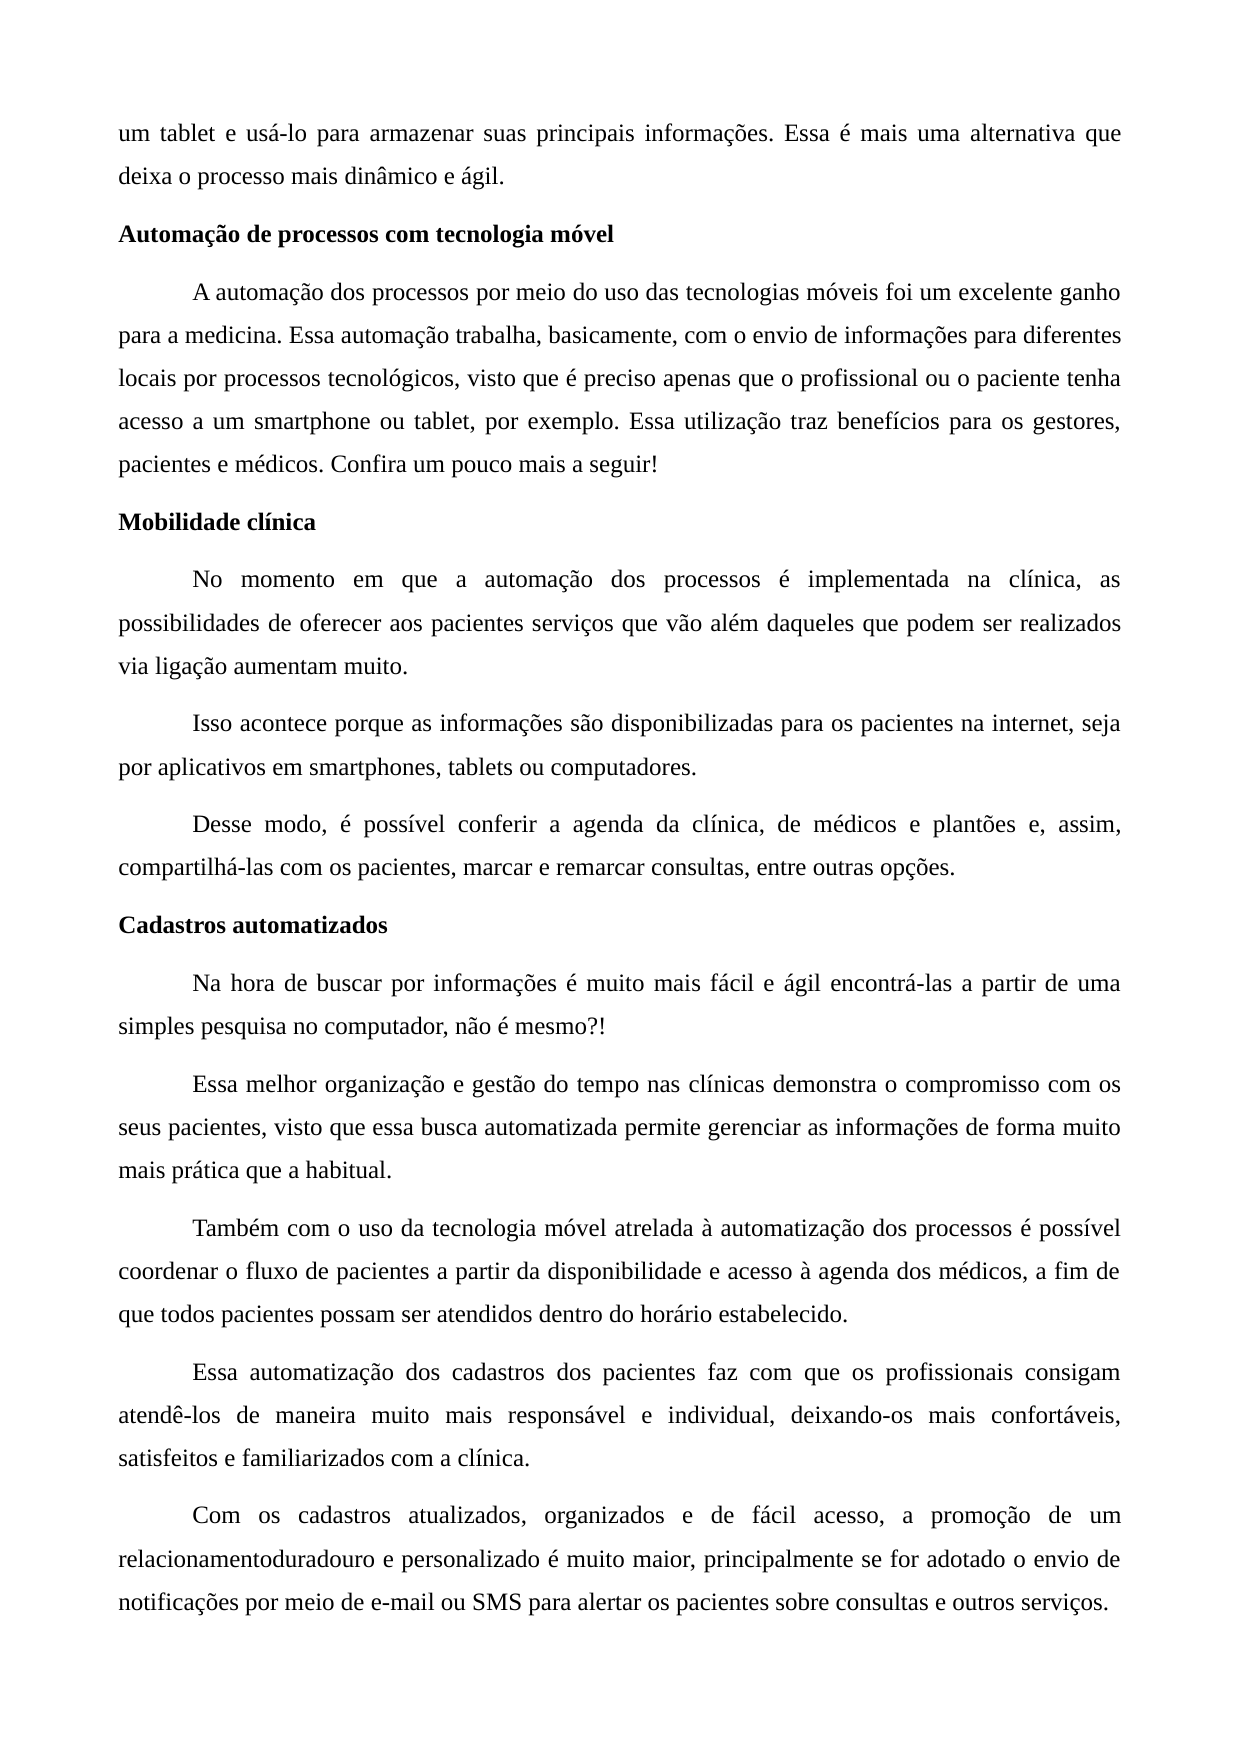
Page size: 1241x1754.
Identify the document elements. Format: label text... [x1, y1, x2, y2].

text Essa melhor organização e gestão do tempo nas clínicas demonstra o compromisso com os seus pacientes, visto que essa busca automatizada permite gerenciar as informações de forma muito mais prática que a habitual. [118, 1069, 1122, 1184]
text Com os cadastros atualizados, organizados e de fácil acesso, a promoção de um relacionamentoduradouro e personalizado é muito maior, principalmente se for adotado o envio de notificações por meio de e-mail ou SMS para alertar os pacientes sobre consultas e outros serviços. [118, 1501, 1122, 1616]
text Na hora de buscar por informações é muito mais fácil e ágil encontrá-las a partir de uma simples pesquisa no computador, não é mesmo?! [118, 968, 1122, 1040]
text Isso acontece porque as informações são disponibilizadas para os pacientes na internet, seja por aplicativos em smartphones, tablets ou computadores. [118, 708, 1122, 780]
text A automação dos processos por meio do uso das tecnologias móveis foi um excelente ganho para a medicina. Essa automação trabalha, basicamente, com o envio de informações para diferentes locais por processos tecnológicos, visto que é preciso apenas que o profissional ou o paciente tenha acesso a um smartphone ou tablet, por exemplo. Essa utilização traz benefícios para os gestores, pacientes e médicos. Confira um pouco mais a seguir! [118, 277, 1122, 478]
text Desse modo, é possível conferir a agenda da clínica, de médicos e plantões e, assim, compartilhá-las com os pacientes, marcar e remarcar consultas, entre outras opções. [118, 809, 1122, 881]
text Cadastros automatizados [118, 910, 1122, 939]
text Automação de processos com tecnologia móvel [118, 219, 1122, 248]
text um tablet e usá-lo para armazenar suas principais informações. Essa é mais uma alternativa que deixa o processo mais dinâmico e ágil. [118, 118, 1122, 190]
text Mobilidade clínica [118, 507, 1122, 536]
text No momento em que a automação dos processos é implementada na clínica, as possibilidades de oferecer aos pacientes serviços que vão além daqueles que podem ser realizados via ligação aumentam muito. [118, 564, 1122, 679]
text Essa automatização dos cadastros dos pacientes faz com que os profissionais consigam atendê-los de maneira muito mais responsável e individual, deixando-os mais confortáveis, satisfeitos e familiarizados com a clínica. [118, 1357, 1122, 1472]
text Também com o uso da tecnologia móvel atrelada à automatização dos processos é possível coordenar o fluxo de pacientes a partir da disponibilidade e acesso à agenda dos médicos, a fim de que todos pacientes possam ser atendidos dentro do horário estabelecido. [118, 1213, 1122, 1328]
